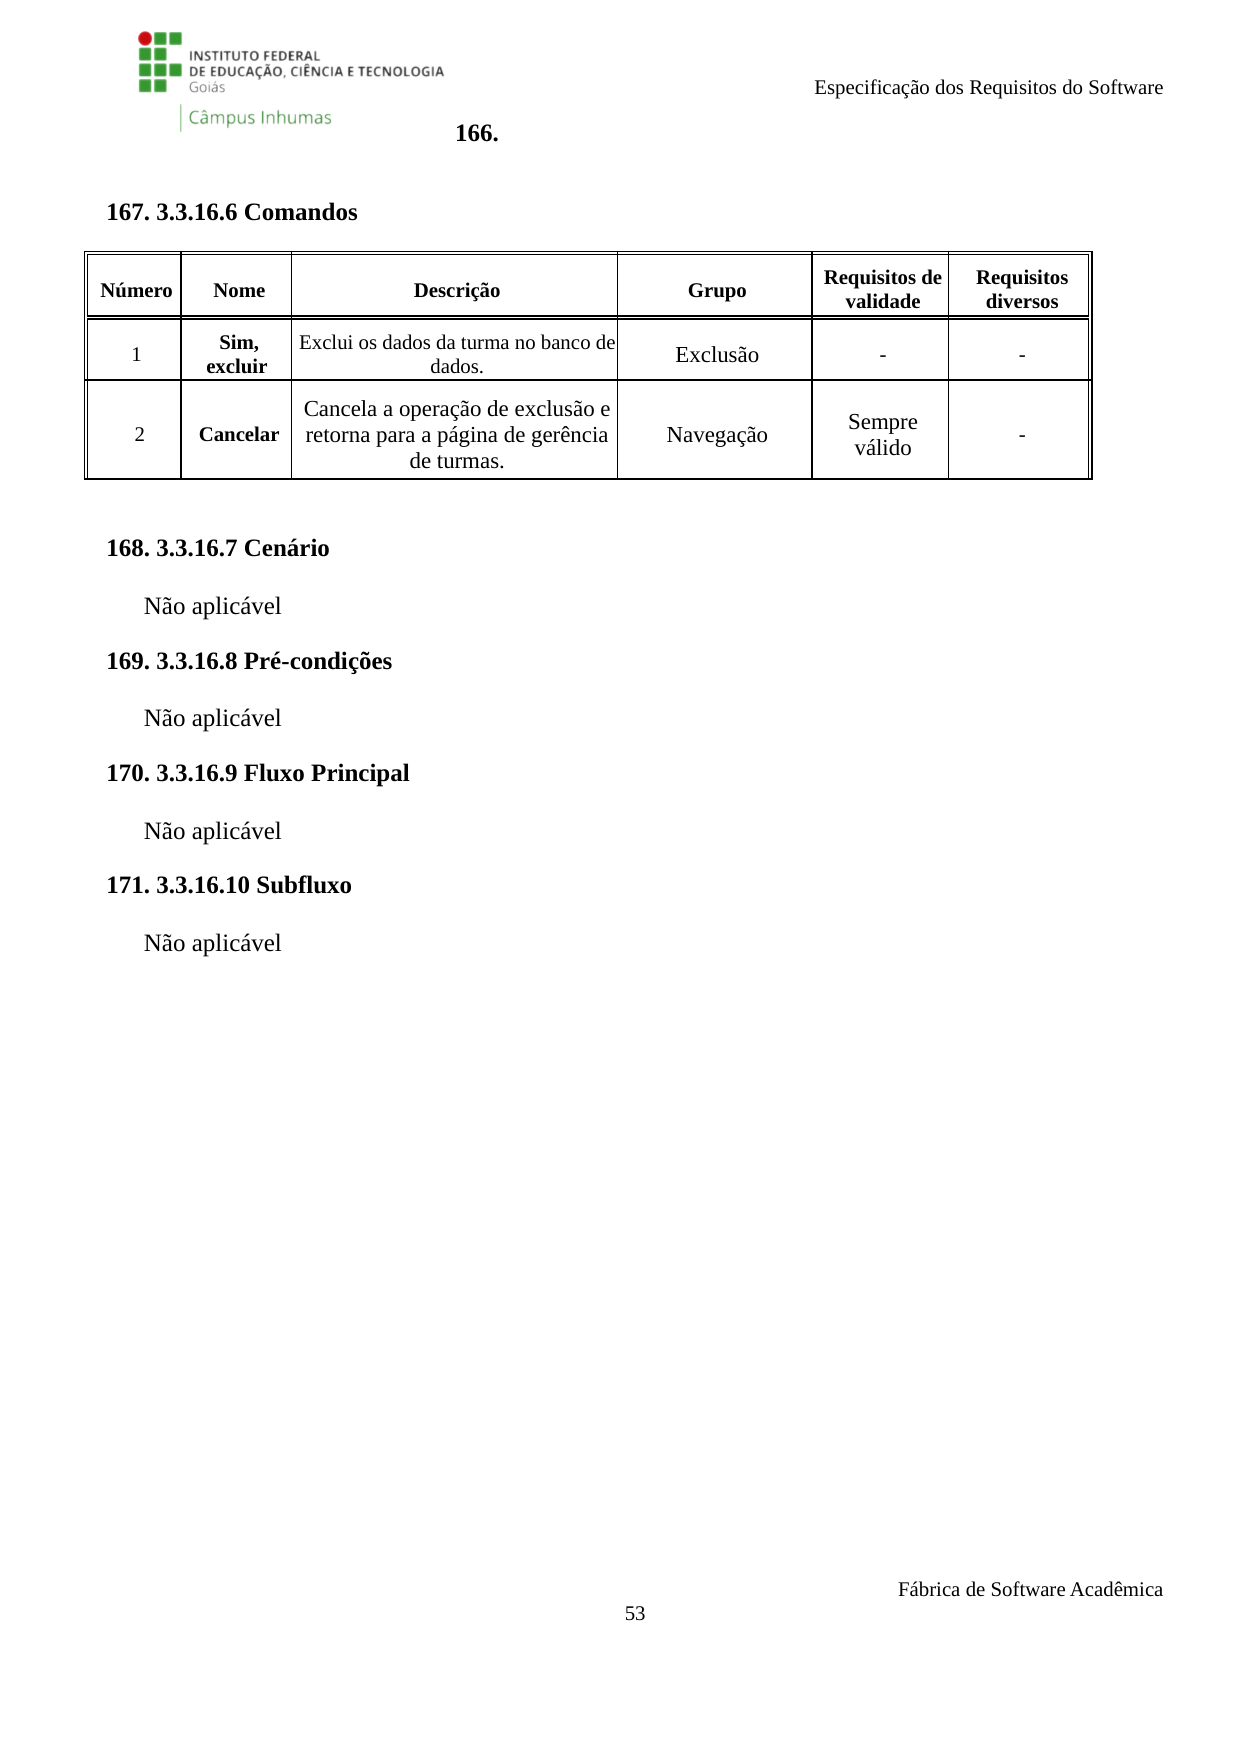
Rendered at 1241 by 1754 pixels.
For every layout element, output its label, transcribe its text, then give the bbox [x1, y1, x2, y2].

table_cell 1 [88, 320, 180, 379]
text Não aplicável [106, 924, 1163, 958]
table_cell - [949, 320, 1088, 379]
table_cell Cancela a operação de exclusão e retorna para a página de gerência de turmas. [292, 381, 617, 478]
table_cell Cancelar [182, 381, 291, 478]
table_cell Exclui os dados da turma no banco de dados. [292, 320, 617, 379]
text Não aplicável [106, 699, 1163, 733]
list 3.3.16.10 Subfluxo [106, 870, 1163, 899]
table_header Número [88, 255, 180, 315]
table_header Descrição [292, 255, 617, 315]
list 3.3.16.7 Cenário [106, 533, 1163, 562]
table_cell 2 [88, 381, 180, 478]
table_cell Exclusão [618, 320, 811, 379]
text Não aplicável [106, 812, 1163, 845]
list 3.3.16.9 Fluxo Principal [106, 758, 1163, 787]
table_cell Sim, excluir [182, 320, 291, 379]
table_header Grupo [618, 255, 811, 315]
table_cell Navegação [618, 381, 811, 478]
list 3.3.16.8 Pré-condições [106, 646, 1163, 674]
table_cell Sempre válido [813, 381, 948, 478]
text Não aplicável [106, 587, 1163, 621]
table_header Nome [182, 255, 291, 315]
table_header Requisitos diversos [949, 255, 1088, 315]
list 3.3.16.6 Comandos [106, 197, 1163, 226]
table_cell - [813, 320, 948, 379]
table_cell - [949, 381, 1088, 478]
table_header Requisitos de validade [813, 255, 948, 315]
